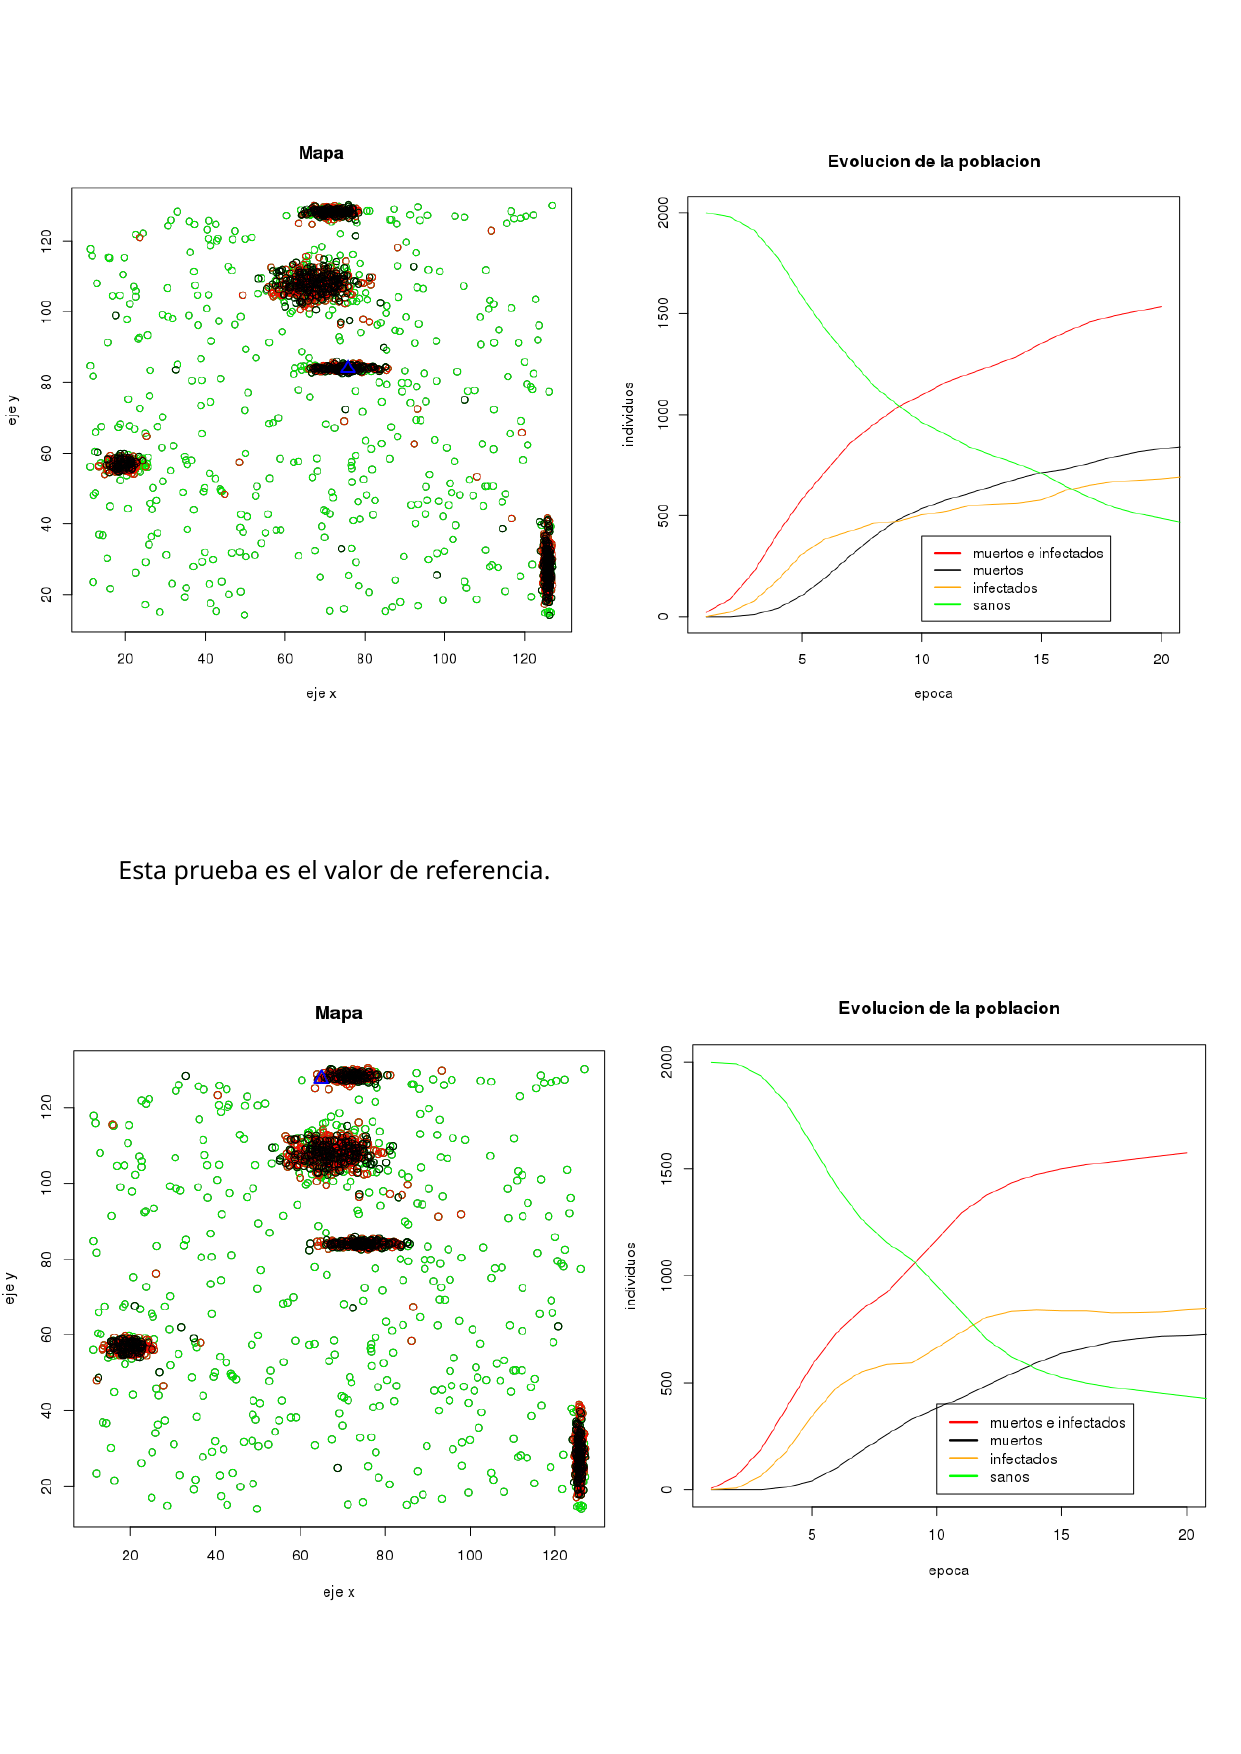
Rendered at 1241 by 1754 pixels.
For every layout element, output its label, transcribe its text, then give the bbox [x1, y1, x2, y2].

picture [620, 132, 1202, 709]
text Esta prueba es el valor de referencia. [118, 853, 1122, 887]
picture [0, 981, 1226, 1609]
picture [2, 122, 593, 711]
